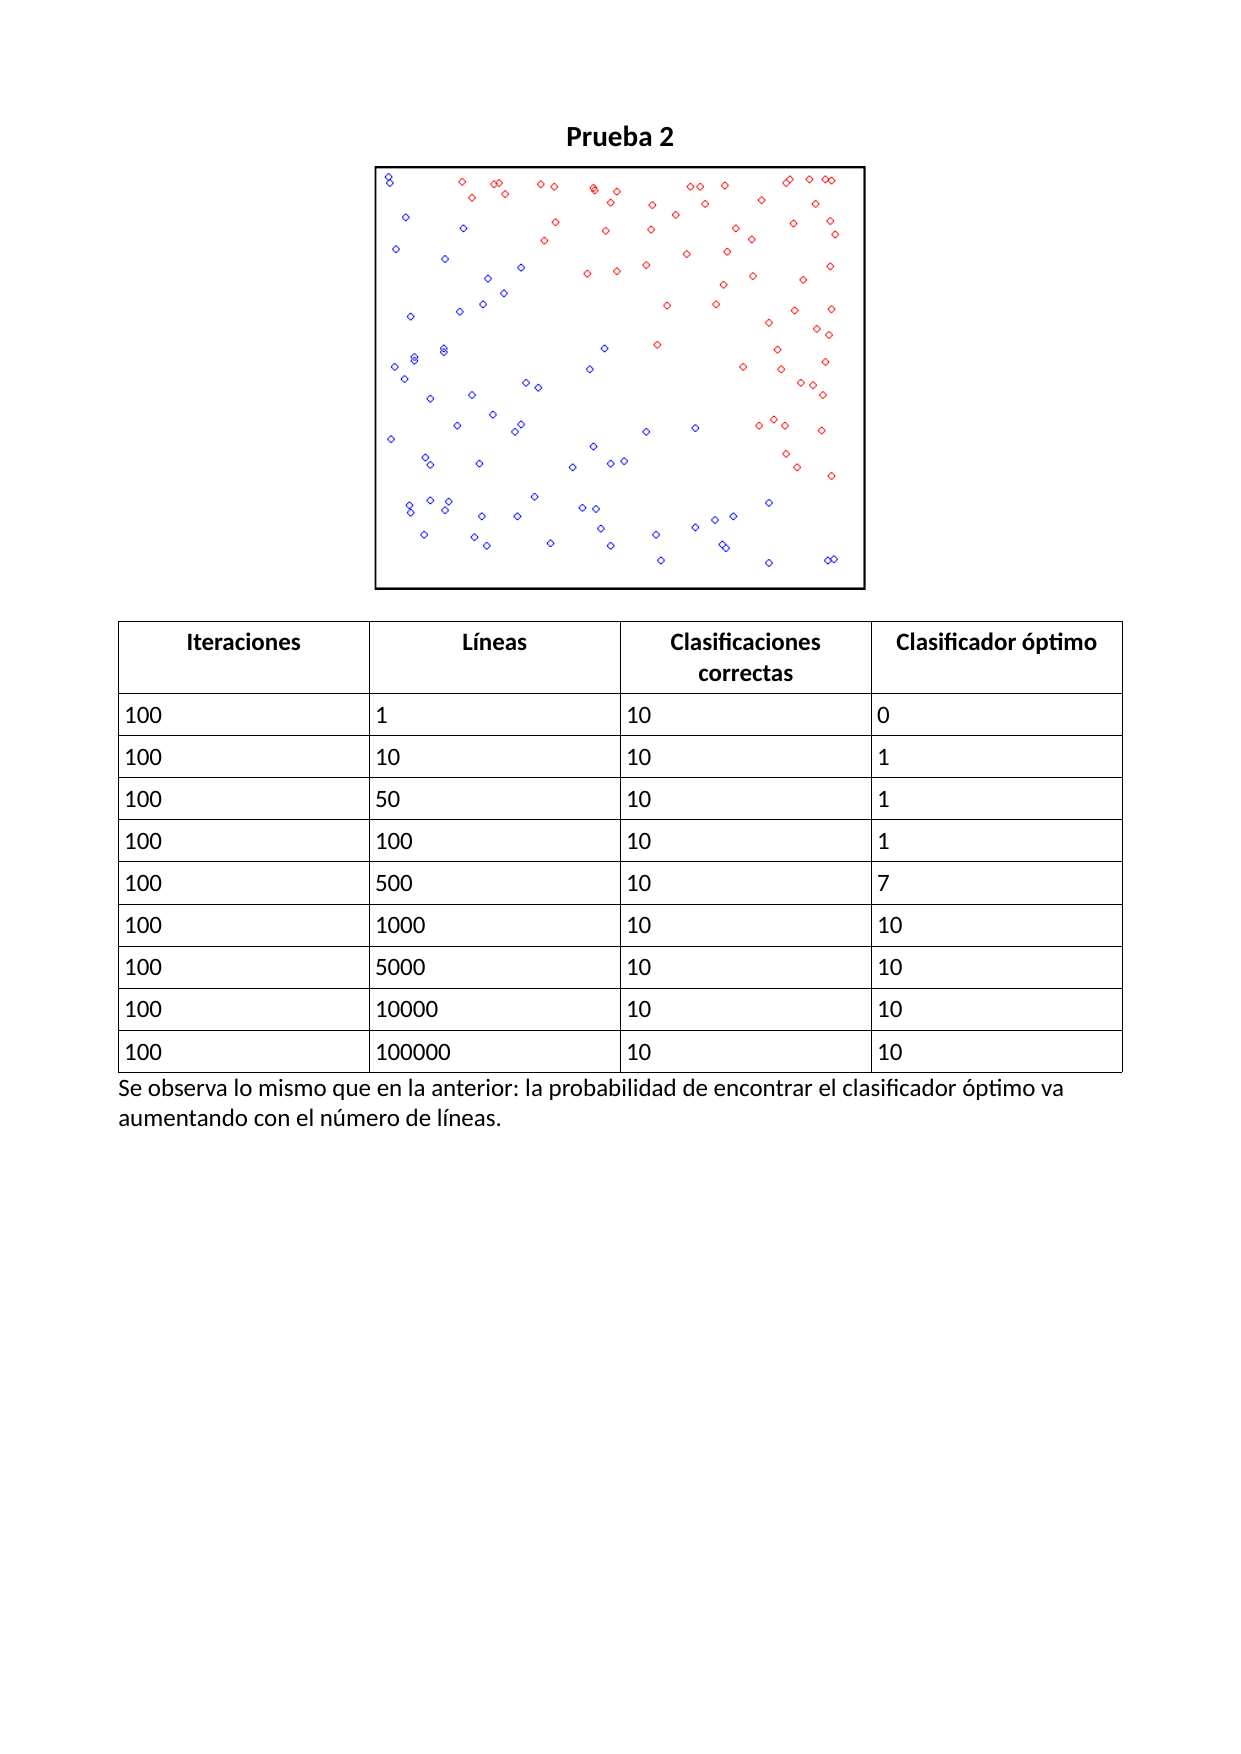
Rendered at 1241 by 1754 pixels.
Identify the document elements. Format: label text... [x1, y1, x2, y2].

table_cell 100 [119, 989, 369, 1030]
table_cell 10 [621, 778, 871, 819]
table_cell 10 [621, 947, 871, 988]
table_cell 10 [370, 736, 620, 777]
table_cell 5000 [370, 947, 620, 988]
subtitle Prueba 2 [118, 118, 1122, 154]
table_cell 100 [370, 820, 620, 861]
table_cell 1 [872, 820, 1122, 861]
table_cell 1 [370, 694, 620, 735]
table_cell 10 [621, 820, 871, 861]
table_cell 100 [119, 1031, 369, 1072]
table_header Clasificaciones correctas [621, 622, 871, 693]
table_cell 100 [119, 905, 369, 946]
table_cell 10 [621, 1031, 871, 1072]
text Se observa lo mismo que en la anterior: la probabilidad de encontrar el clasificador óptimo va aumentando con el número de líneas. [118, 1073, 1122, 1133]
table_cell 10 [621, 736, 871, 777]
table_cell 50 [370, 778, 620, 819]
table_cell 10 [872, 947, 1122, 988]
table_cell 1 [872, 778, 1122, 819]
table_header Clasificador óptimo [872, 622, 1122, 693]
table_cell 10 [872, 1031, 1122, 1072]
table_cell 10000 [370, 989, 620, 1030]
table_cell 0 [872, 694, 1122, 735]
table_cell 10 [872, 905, 1122, 946]
table_header Líneas [370, 622, 620, 693]
table_cell 100 [119, 736, 369, 777]
table_cell 100 [119, 820, 369, 861]
table_cell 10 [621, 694, 871, 735]
table_cell 100 [119, 694, 369, 735]
table_cell 10 [872, 989, 1122, 1030]
table_cell 10 [621, 989, 871, 1030]
table_cell 1000 [370, 905, 620, 946]
table_cell 10 [621, 905, 871, 946]
table_cell 100 [119, 862, 369, 903]
table_cell 1 [872, 736, 1122, 777]
table_cell 10 [621, 862, 871, 903]
table_cell 500 [370, 862, 620, 903]
table_cell 100000 [370, 1031, 620, 1072]
table_cell 7 [872, 862, 1122, 903]
table_header Iteraciones [119, 622, 369, 693]
table_cell 100 [119, 947, 369, 988]
table_cell 100 [119, 778, 369, 819]
